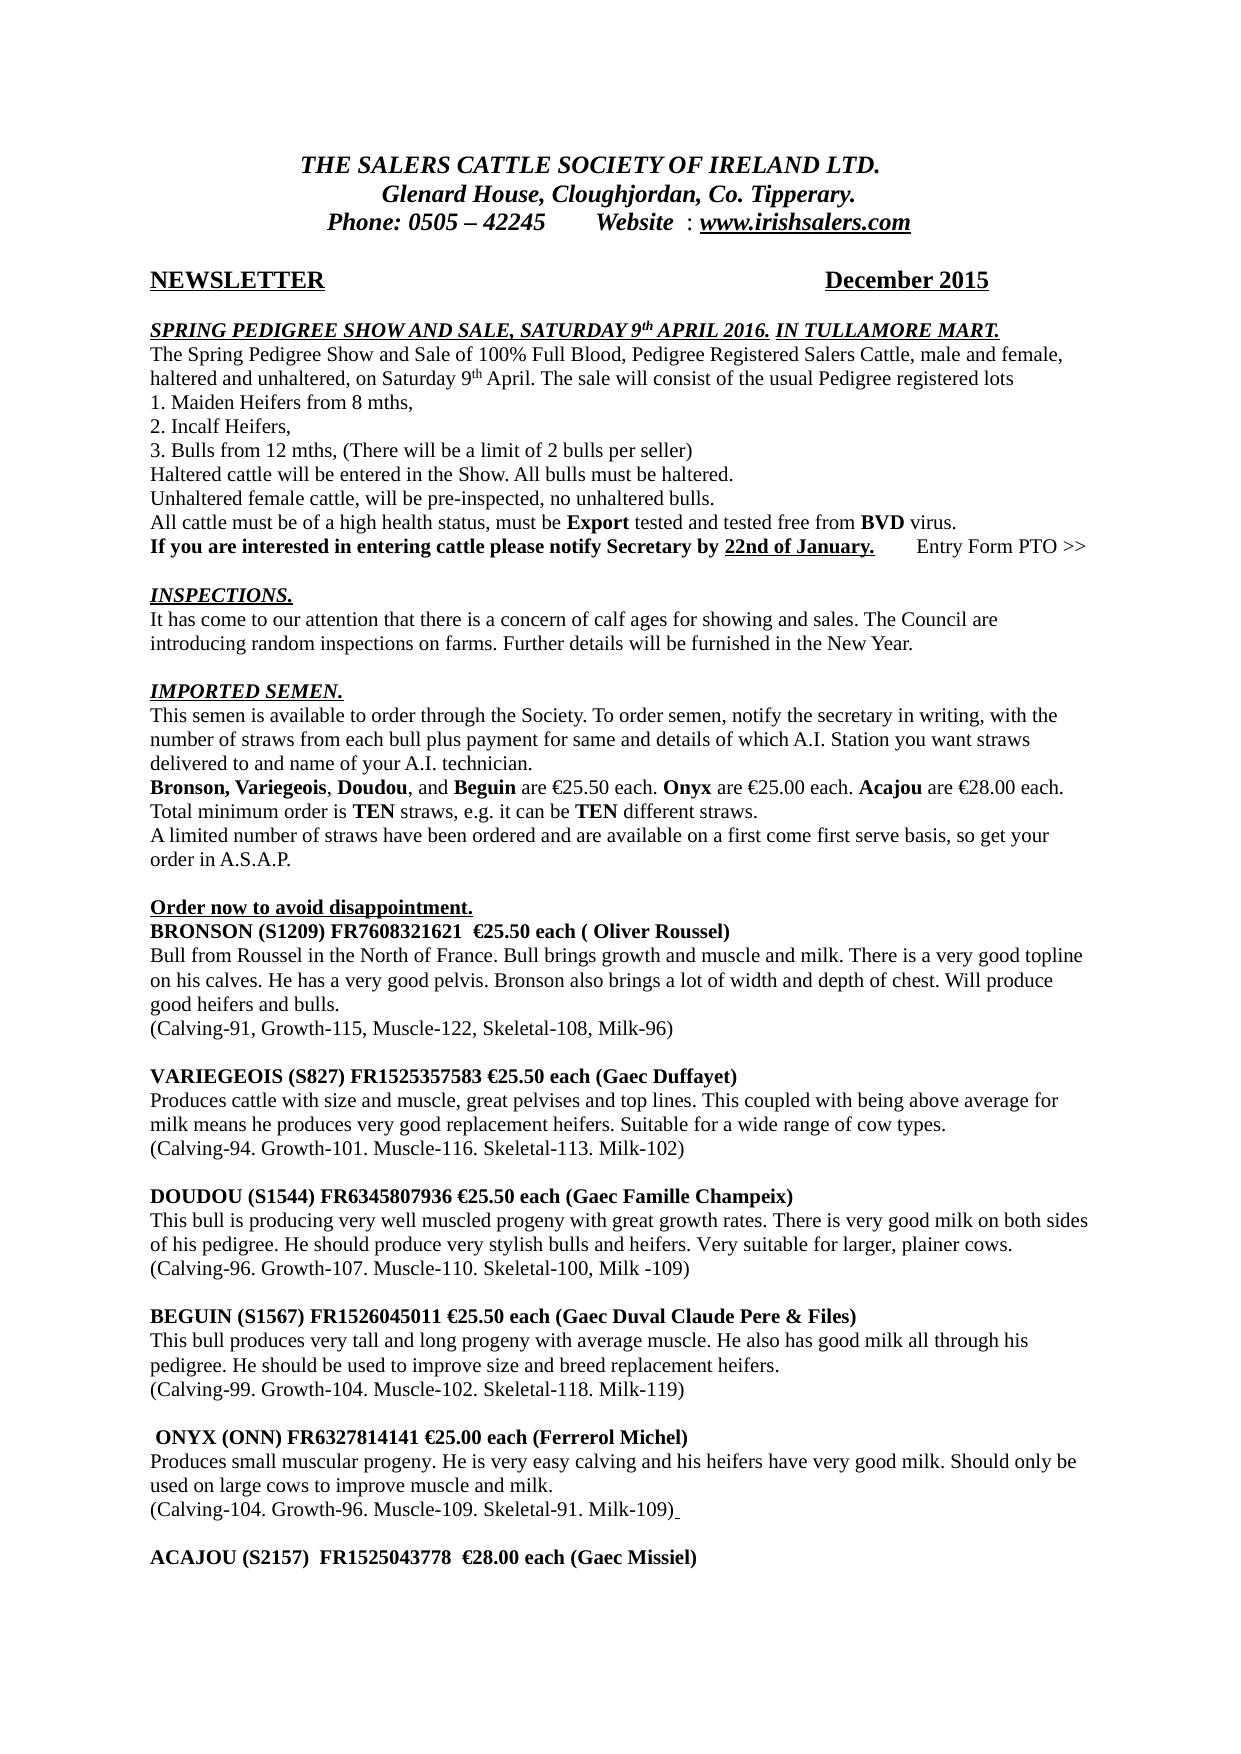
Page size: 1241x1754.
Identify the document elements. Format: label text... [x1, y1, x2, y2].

text Unhaltered female cattle, will be pre-inspected, no unhaltered bulls. [150, 486, 1090, 510]
text Order now to avoid disappointment. [150, 895, 1090, 919]
text NEWSLETTER December 2015 [150, 265, 1090, 294]
text Produces cattle with size and muscle, great pelvises and top lines. This coupled with being above average for milk means he produces very good replacement heifers. Suitable for a wide range of cow types. [150, 1088, 1090, 1136]
text BEGUIN (S1567) FR1526045011 €25.50 each (Gaec Duval Claude Pere & Files) [150, 1304, 1090, 1328]
text Total minimum order is TEN straws, e.g. it can be TEN different straws. [150, 799, 1090, 823]
text This bull produces very tall and long progeny with average muscle. He also has good milk all through his pedigree. He should be used to improve size and breed replacement heifers. [150, 1328, 1090, 1377]
text ONYX (ONN) FR6327814141 €25.00 each (Ferrerol Michel) [150, 1425, 1090, 1449]
text The Spring Pedigree Show and Sale of 100% Full Blood, Pedigree Registered Salers Cattle, male and female, haltered and unhaltered, on Saturday 9th April. The sale will consist of the usual Pedigree registered lots [150, 342, 1090, 390]
text (Calving-94. Growth-101. Muscle-116. Skeletal-113. Milk-102) [150, 1136, 1090, 1160]
text VARIEGEOIS (S827) FR1525357583 €25.50 each (Gaec Duffayet) [150, 1064, 1090, 1088]
text 1. Maiden Heifers from 8 mths, [150, 390, 1090, 414]
text IMPORTED SEMEN. [150, 679, 1090, 703]
text INSPECTIONS. [150, 582, 1090, 607]
text Produces small muscular progeny. He is very easy calving and his heifers have very good milk. Should only be used on large cows to improve muscle and milk. [150, 1449, 1090, 1497]
text ACAJOU (S2157) FR1525043778 €28.00 each (Gaec Missiel) [150, 1545, 1090, 1569]
text THE SALERS CATTLE SOCIETY OF IRELAND LTD. [225, 150, 1090, 179]
text (Calving-104. Growth-96. Muscle-109. Skeletal-91. Milk-109) [150, 1497, 1090, 1521]
text SPRING PEDIGREE SHOW AND SALE, SATURDAY 9th APRIL 2016. IN TULLAMORE MART. [150, 318, 1090, 342]
text (Calving-91, Growth-115, Muscle-122, Skeletal-108, Milk-96) [150, 1016, 1042, 1040]
text Phone: 0505 – 42245 Website : www.irishsalers.com [150, 207, 1090, 236]
text (Calving-99. Growth-104. Muscle-102. Skeletal-118. Milk-119) [150, 1377, 1090, 1401]
text Haltered cattle will be entered in the Show. All bulls must be haltered. [150, 462, 1090, 486]
text 2. Incalf Heifers, [150, 414, 1090, 438]
text BRONSON (S1209) FR7608321621 €25.50 each ( Oliver Roussel) [150, 919, 1090, 943]
text This semen is available to order through the Society. To order semen, notify the secretary in writing, with the number of straws from each bull plus payment for same and details of which A.I. Station you want straws delivered to and name of your A.I. technician. [150, 703, 1090, 775]
text It has come to our attention that there is a concern of calf ages for showing and sales. The Council are introducing random inspections on farms. Further details will be furnished in the New Year. [150, 607, 1090, 655]
text Bull from Roussel in the North of France. Bull brings growth and muscle and milk. There is a very good topline on his calves. He has a very good pelvis. Bronson also brings a lot of width and depth of chest. Will produce good heifers and bulls. [150, 943, 1090, 1016]
text If you are interested in entering cattle please notify Secretary by 22nd of January. Entry Form PTO >> [150, 534, 1090, 558]
text 3. Bulls from 12 mths, (There will be a limit of 2 bulls per seller) [150, 438, 1090, 462]
text DOUDOU (S1544) FR6345807936 €25.50 each (Gaec Famille Champeix) [150, 1184, 1090, 1208]
text All cattle must be of a high health status, must be Export tested and tested free from BVD virus. [150, 510, 1090, 534]
text A limited number of straws have been ordered and are available on a first come first serve basis, so get your order in A.S.A.P. [150, 823, 1090, 871]
text Glenard House, Cloughjordan, Co. Tipperary. [150, 179, 1090, 207]
text Bronson, Variegeois, Doudou, and Beguin are €25.50 each. Onyx are €25.00 each. Acajou are €28.00 each. [150, 775, 1090, 799]
text This bull is producing very well muscled progeny with great growth rates. There is very good milk on both sides of his pedigree. He should produce very stylish bulls and heifers. Very suitable for larger, plainer cows. [150, 1208, 1090, 1256]
text (Calving-96. Growth-107. Muscle-110. Skeletal-100, Milk -109) [150, 1256, 1090, 1280]
